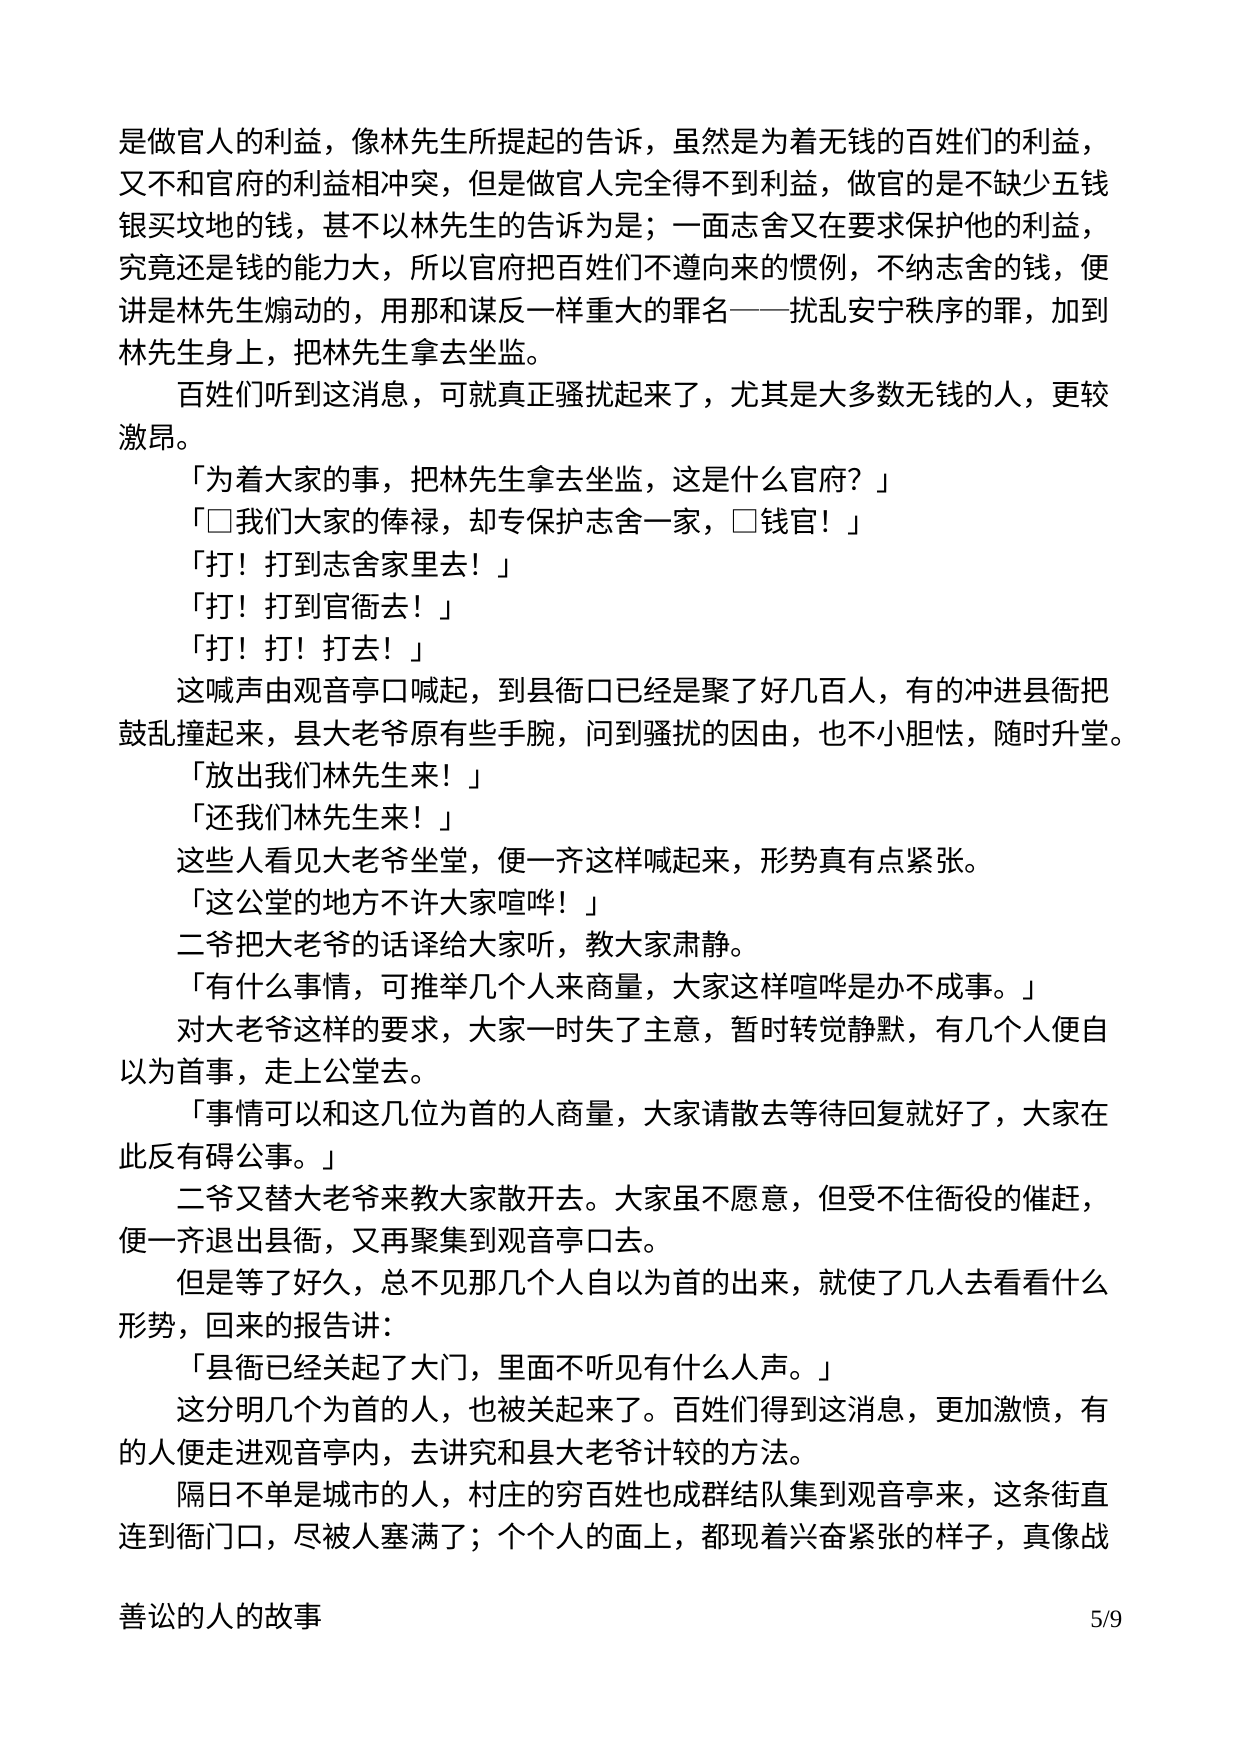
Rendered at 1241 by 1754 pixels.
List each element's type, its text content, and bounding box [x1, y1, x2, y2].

text 这喊声由观音亭口喊起，到县衙口已经是聚了好几百人，有的冲进县衙把鼓乱撞起来，县大老爷原有些手腕，问到骚扰的因由，也不小胆怯，随时升堂。 [118, 668, 1122, 752]
text 隔日不单是城市的人，村庄的穷百姓也成群结队集到观音亭来，这条街直连到衙门口，尽被人塞满了；个个人的面上，都现着兴奋紧张的样子，真像战 [118, 1471, 1122, 1556]
text 百姓们听到这消息，可就真正骚扰起来了，尤其是大多数无钱的人，更较激昂。 [118, 372, 1122, 456]
text 这分明几个为首的人，也被关起来了。百姓们得到这消息，更加激愤，有的人便走进观音亭内，去讲究和县大老爷计较的方法。 [118, 1387, 1122, 1471]
text 「事情可以和这几位为首的人商量，大家请散去等待回复就好了，大家在此反有碍公事。」 [118, 1091, 1122, 1175]
text 「为着大家的事，把林先生拿去坐监，这是什么官府？」 [118, 456, 1122, 499]
text 「打！打到官衙去！」 [118, 583, 1122, 626]
text 「有什么事情，可推举几个人来商量，大家这样喧哗是办不成事。」 [118, 964, 1122, 1006]
text 「县衙已经关起了大门，里面不听见有什么人声。」 [118, 1344, 1122, 1387]
text 是做官人的利益，像林先生所提起的告诉，虽然是为着无钱的百姓们的利益，又不和官府的利益相冲突，但是做官人完全得不到利益，做官的是不缺少五钱银买坟地的钱，甚不以林先生的告诉为是；一面志舍又在要求保护他的利益，究竟还是钱的能力大，所以官府把百姓们不遵向来的惯例，不纳志舍的钱，便讲是林先生煽动的，用那和谋反一样重大的罪名──扰乱安宁秩序的罪，加到林先生身上，把林先生拿去坐监。 [118, 118, 1122, 372]
text 「□我们大家的俸禄，却专保护志舍一家，□钱官！」 [118, 499, 1122, 541]
text 二爷又替大老爷来教大家散开去。大家虽不愿意，但受不住衙役的催赶，便一齐退出县衙，又再聚集到观音亭口去。 [118, 1175, 1122, 1260]
text 「打！打到志舍家里去！」 [118, 541, 1122, 583]
text 「这公堂的地方不许大家喧哗！」 [118, 879, 1122, 922]
text 「放出我们林先生来！」 [118, 752, 1122, 795]
text 「还我们林先生来！」 [118, 795, 1122, 837]
text 二爷把大老爷的话译给大家听，教大家肃静。 [118, 922, 1122, 964]
text 「打！打！打去！」 [118, 626, 1122, 668]
text 但是等了好久，总不见那几个人自以为首的出来，就使了几人去看看什么形势，回来的报告讲： [118, 1260, 1122, 1344]
text 这些人看见大老爷坐堂，便一齐这样喊起来，形势真有点紧张。 [118, 837, 1122, 879]
text 对大老爷这样的要求，大家一时失了主意，暂时转觉静默，有几个人便自以为首事，走上公堂去。 [118, 1006, 1122, 1091]
